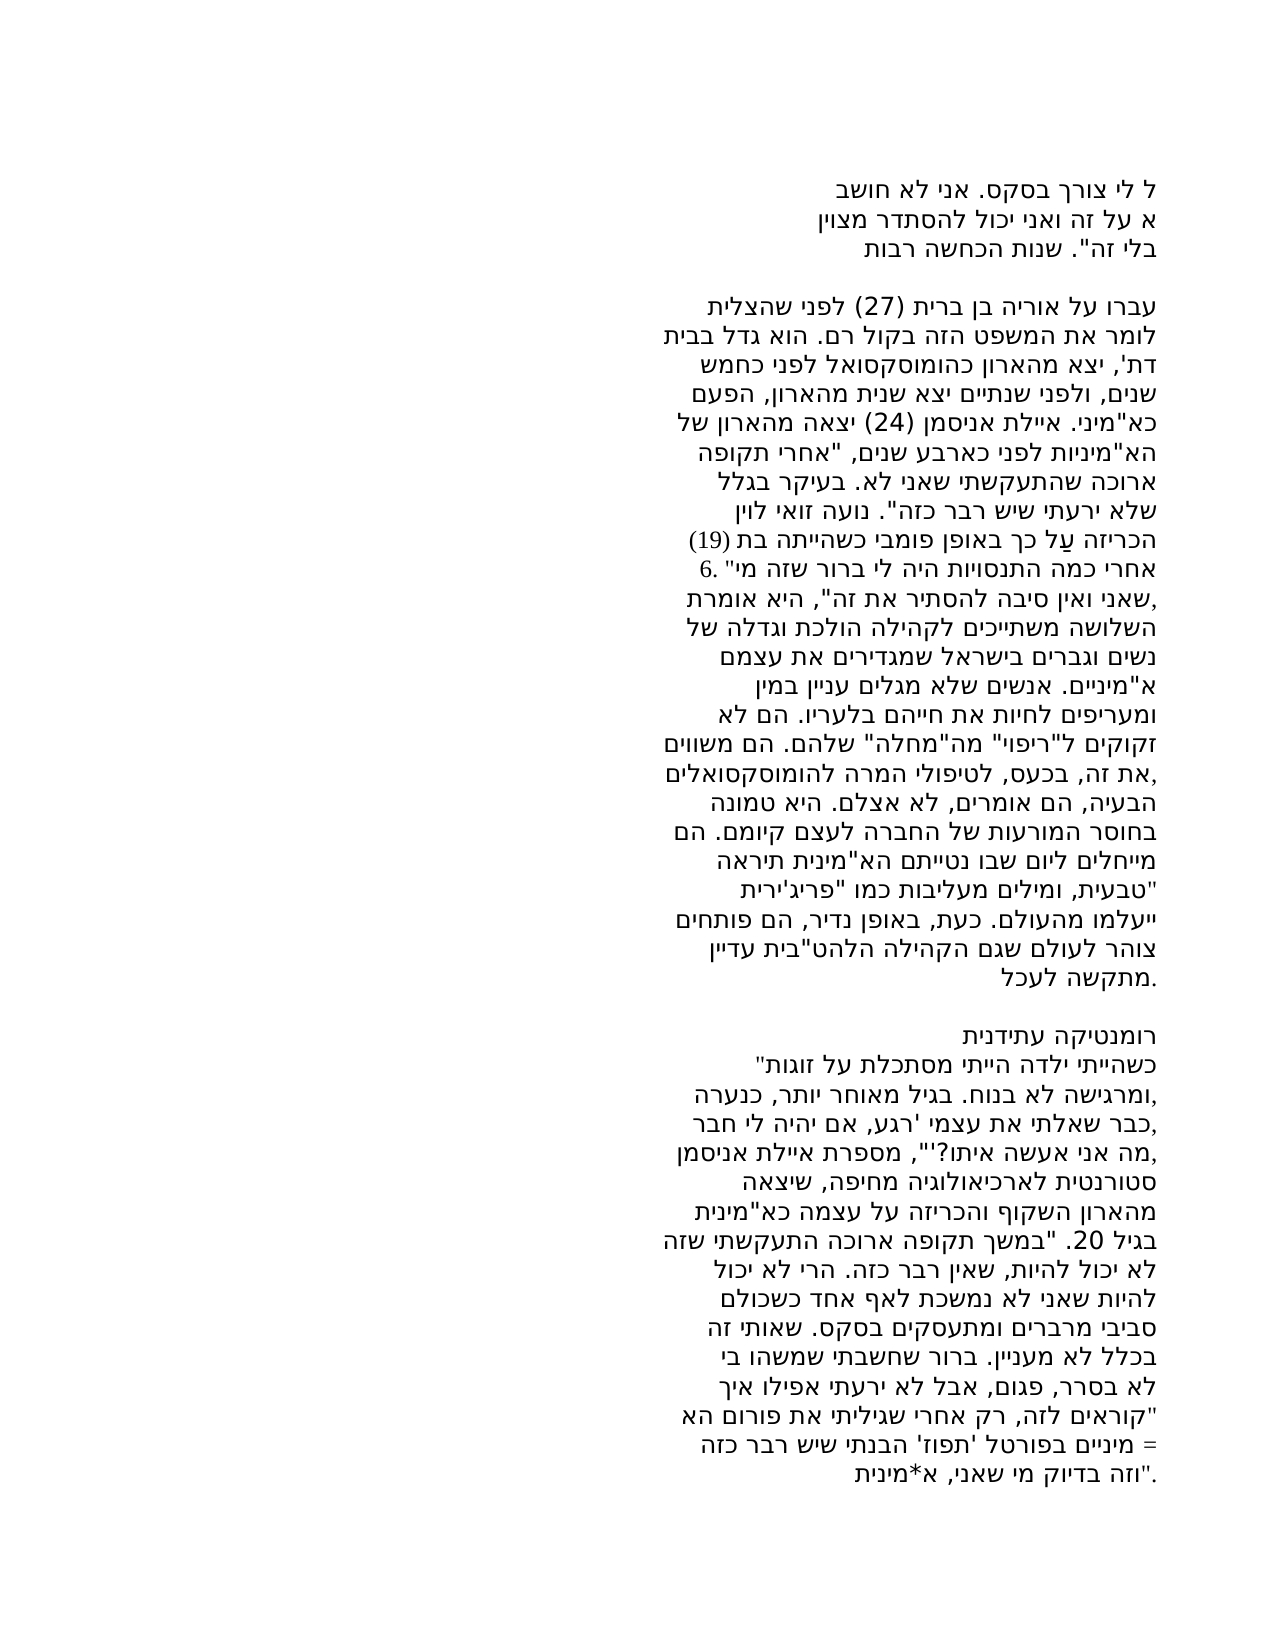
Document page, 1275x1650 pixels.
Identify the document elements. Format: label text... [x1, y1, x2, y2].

text שאני ואין סיבה להסתיר את זה", היא אומרת, [118, 584, 1157, 613]
text דת', יצא מהארון כהומוסקסואל לפני כחמש [118, 350, 1157, 379]
text הבעיה, הם אומרים, לא אצלם. היא טמונה [118, 788, 1157, 817]
text וזה בדיוק מי שאני, א*מינית". [118, 1459, 1157, 1489]
text סביבי מרברים ומתעסקים בסקס. שאותי זה [118, 1313, 1157, 1342]
text השלושה משתייכים לקהילה הולכת וגדלה של [118, 613, 1157, 642]
text לא יכול להיות, שאין רבר כזה. הרי לא יכול [118, 1255, 1157, 1284]
text עברו על אוריה בן ברית (27) לפני שהצלית [118, 292, 1157, 321]
text שנים, ולפני שנתיים יצא שנית מהארון, הפעם [118, 379, 1157, 408]
text סטורנטית לארכיאולוגיה מחיפה, שיצאה [118, 1167, 1157, 1197]
text מה אני אעשה איתו?'", מספרת איילת אניסמן, [118, 1138, 1157, 1167]
text ייעלמו מהעולם. כעת, באופן נדיר, הם פותחים [118, 905, 1157, 934]
text 6. "אחרי כמה התנסויות היה לי ברור שזה מי [118, 554, 1157, 584]
text כבר שאלתי את עצמי 'רגע, אם יהיה לי חבר, [118, 1109, 1157, 1138]
text זקוקים ל"ריפוי" מה"מחלה" שלהם. הם משווים [118, 730, 1157, 759]
text א על זה ואני יכול להסתדר מצוין [118, 205, 1157, 234]
text הא"מיניות לפני כארבע שנים, "אחרי תקופה [118, 438, 1157, 467]
text מייחלים ליום שבו נטייתם הא"מינית תיראה [118, 846, 1157, 876]
text בלי זה". שנות הכחשה רבות [118, 234, 1157, 263]
text מתקשה לעכל. [118, 963, 1157, 992]
text לא בסרר, פגום, אבל לא ירעתי אפילו איך [118, 1372, 1157, 1401]
text את זה, בכעס, לטיפולי המרה להומוסקסואלים, [118, 759, 1157, 788]
text ומעריפים לחיות את חייהם בלעריו. הם לא [118, 701, 1157, 730]
text ארוכה שהתעקשתי שאני לא. בעיקר בגלל [118, 467, 1157, 496]
text ומרגישה לא בנוח. בגיל מאוחר יותר, כנערה, [118, 1080, 1157, 1109]
text נשים וגברים בישראל שמגדירים את עצמם [118, 642, 1157, 671]
text בחוסר המורעות של החברה לעצם קיומם. הם [118, 817, 1157, 846]
text קוראים לזה, רק אחרי שגיליתי את פורום הא" [118, 1401, 1157, 1430]
text "כשהייתי ילדה הייתי מסתכלת על זוגות [118, 1050, 1157, 1080]
text שלא ירעתי שיש רבר כזה". נועה זואי לוין [118, 496, 1157, 525]
text רומנטיקה עתידנית [118, 1021, 1157, 1050]
text ל לי צורך בסקס. אני לא חושב [118, 176, 1157, 205]
text בכלל לא מעניין. ברור שחשבתי שמשהו בי [118, 1342, 1157, 1372]
text (19) הכריזה עַל כך באופן פומבי כשהייתה בת [118, 525, 1157, 554]
text כא"מיני. איילת אניסמן (24) יצאה מהארון של [118, 408, 1157, 438]
text להיות שאני לא נמשכת לאף אחד כשכולם [118, 1284, 1157, 1313]
text בגיל 20. "במשך תקופה ארוכה התעקשתי שזה [118, 1226, 1157, 1255]
text מהארון השקוף והכריזה על עצמה כא"מינית [118, 1197, 1157, 1226]
text צוהר לעולם שגם הקהילה הלהט"בית עדיין [118, 934, 1157, 963]
text לומר את המשפט הזה בקול רם. הוא גדל בבית [118, 321, 1157, 350]
text טבעית, ומילים מעליבות כמו "פריג'ירית" [118, 876, 1157, 905]
text מיניים בפורטל 'תפוז' הבנתי שיש רבר כזה = [118, 1430, 1157, 1459]
text א"מיניים. אנשים שלא מגלים עניין במין [118, 671, 1157, 701]
